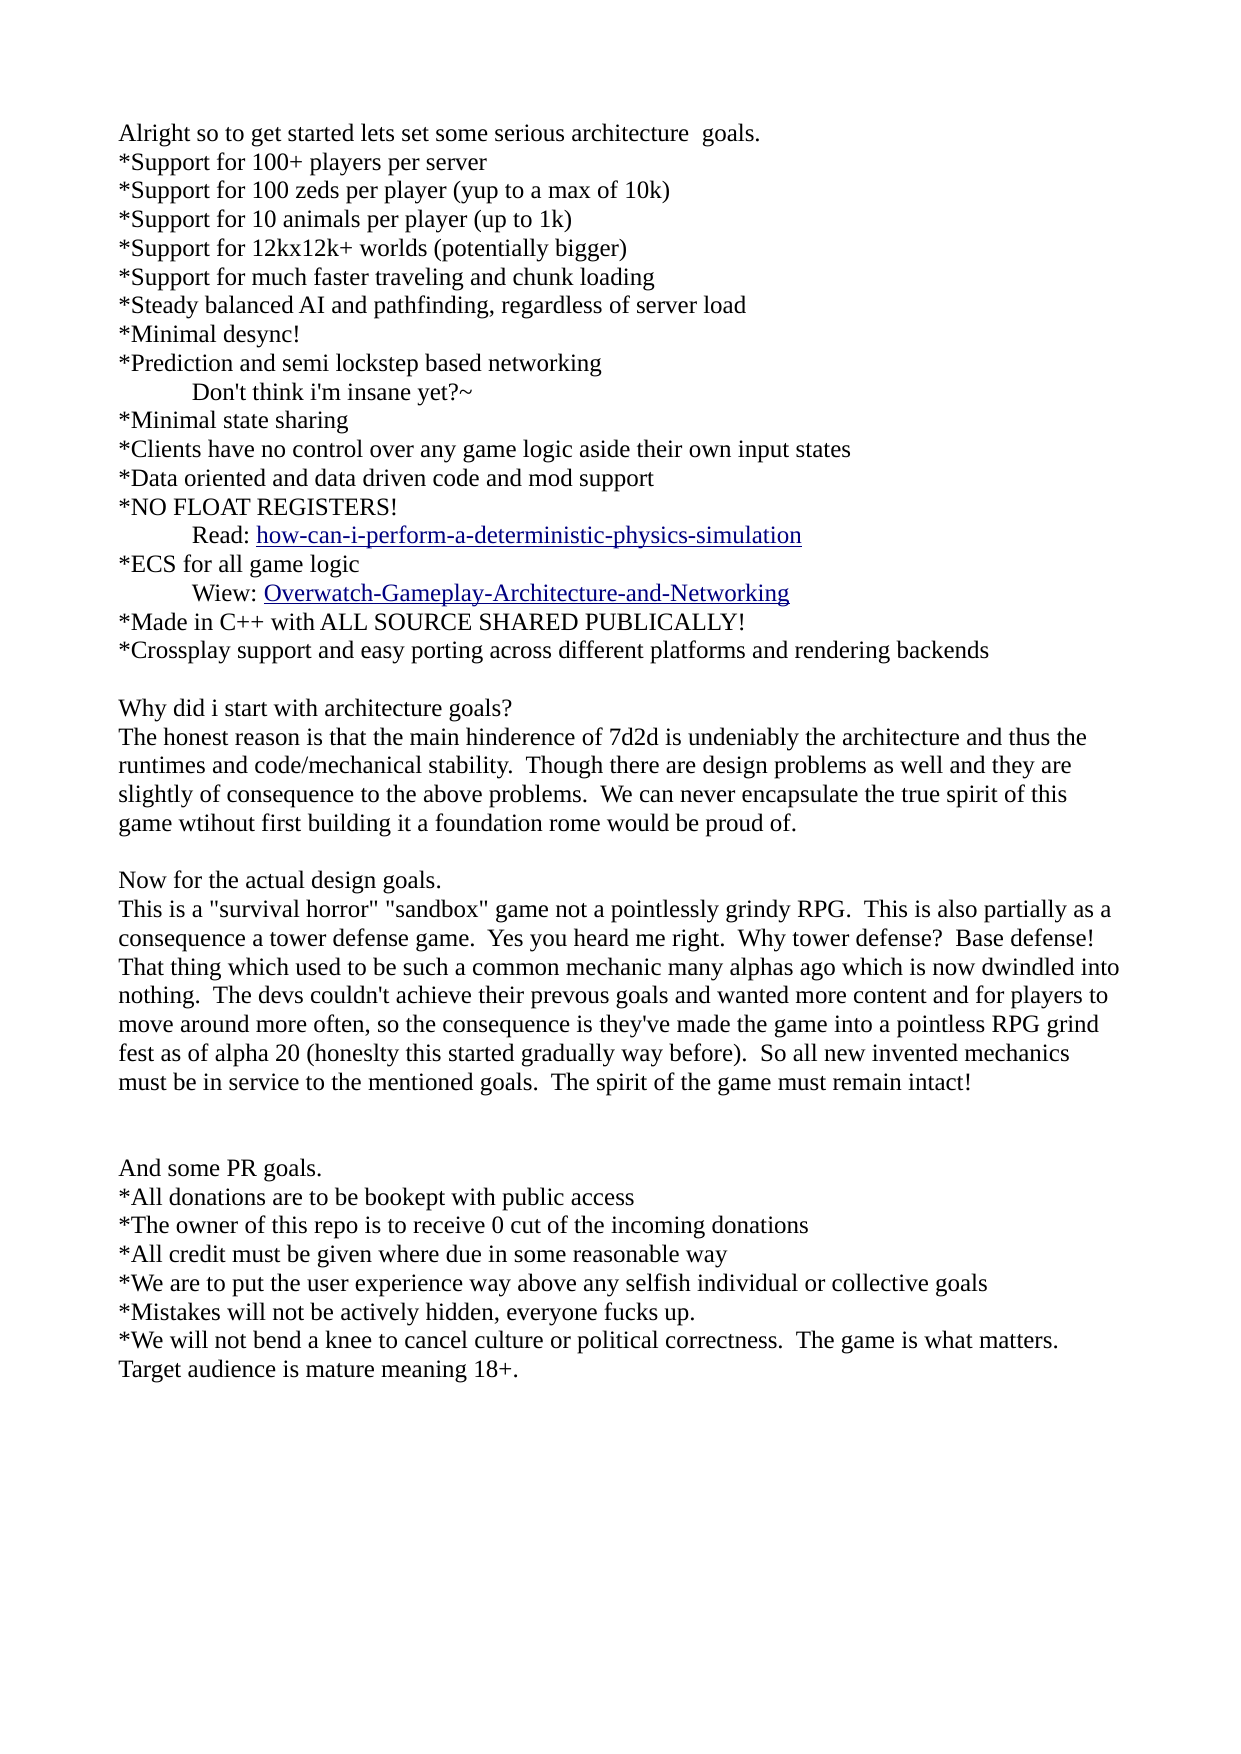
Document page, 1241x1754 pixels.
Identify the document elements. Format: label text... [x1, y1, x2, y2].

text *Made in C++ with ALL SOURCE SHARED PUBLICALLY! [118, 607, 1122, 636]
text *Support for 100 zeds per player (yup to a max of 10k) [118, 176, 1122, 204]
text *Data oriented and data driven code and mod support [118, 463, 1122, 492]
text *Prediction and semi lockstep based networking Don't think i'm insane yet?~ [118, 348, 1122, 406]
text Now for the actual design goals. [118, 866, 1122, 894]
text *Clients have no control over any game logic aside their own input states [118, 434, 1122, 463]
text *Steady balanced AI and pathfinding, regardless of server load [118, 291, 1122, 319]
text *We will not bend a knee to cancel culture or political correctness. The game is what matters. Target audience is mature meaning 18+. [118, 1326, 1122, 1383]
text *Minimal desync! [118, 319, 1122, 348]
text *We are to put the user experience way above any selfish individual or collective goals [118, 1268, 1122, 1297]
text *NO FLOAT REGISTERS! [118, 492, 1122, 521]
text Read: how-can-i-perform-a-deterministic-physics-simulation [118, 521, 1122, 549]
text Wiew: Overwatch-Gameplay-Architecture-and-Networking [118, 578, 1122, 607]
text *Support for 100+ players per server [118, 147, 1122, 176]
text *Mistakes will not be actively hidden, everyone fucks up. [118, 1297, 1122, 1326]
text And some PR goals. *All donations are to be bookept with public access [118, 1153, 1122, 1211]
text *All credit must be given where due in some reasonable way [118, 1239, 1122, 1268]
text Why did i start with architecture goals? The honest reason is that the main hinderence of 7d2d is undeniably the architecture and thus the runtimes and code/mechanical stability. Though there are design problems as well and they are slightly of consequence to the above problems. We can never encapsulate the true spirit of this game wtihout first building it a foundation rome would be proud of. [118, 693, 1122, 837]
text *The owner of this repo is to receive 0 cut of the incoming donations [118, 1211, 1122, 1239]
text Alright so to get started lets set some serious architecture goals. [118, 118, 1122, 147]
text *Minimal state sharing [118, 406, 1122, 434]
text *ECS for all game logic [118, 549, 1122, 578]
text *Crossplay support and easy porting across different platforms and rendering backends [118, 636, 1122, 664]
text *Support for 10 animals per player (up to 1k) *Support for 12kx12k+ worlds (potentially bigger) *Support for much faster traveling and chunk loading [118, 204, 1122, 291]
text This is a "survival horror" "sandbox" game not a pointlessly grindy RPG. This is also partially as a consequence a tower defense game. Yes you heard me right. Why tower defense? Base defense! That thing which used to be such a common mechanic many alphas ago which is now dwindled into nothing. The devs couldn't achieve their prevous goals and wanted more content and for players to move around more often, so the consequence is they've made the game into a pointless RPG grind fest as of alpha 20 (honeslty this started gradually way before). So all new invented mechanics must be in service to the mentioned goals. The spirit of the game must remain intact! [118, 894, 1122, 1096]
